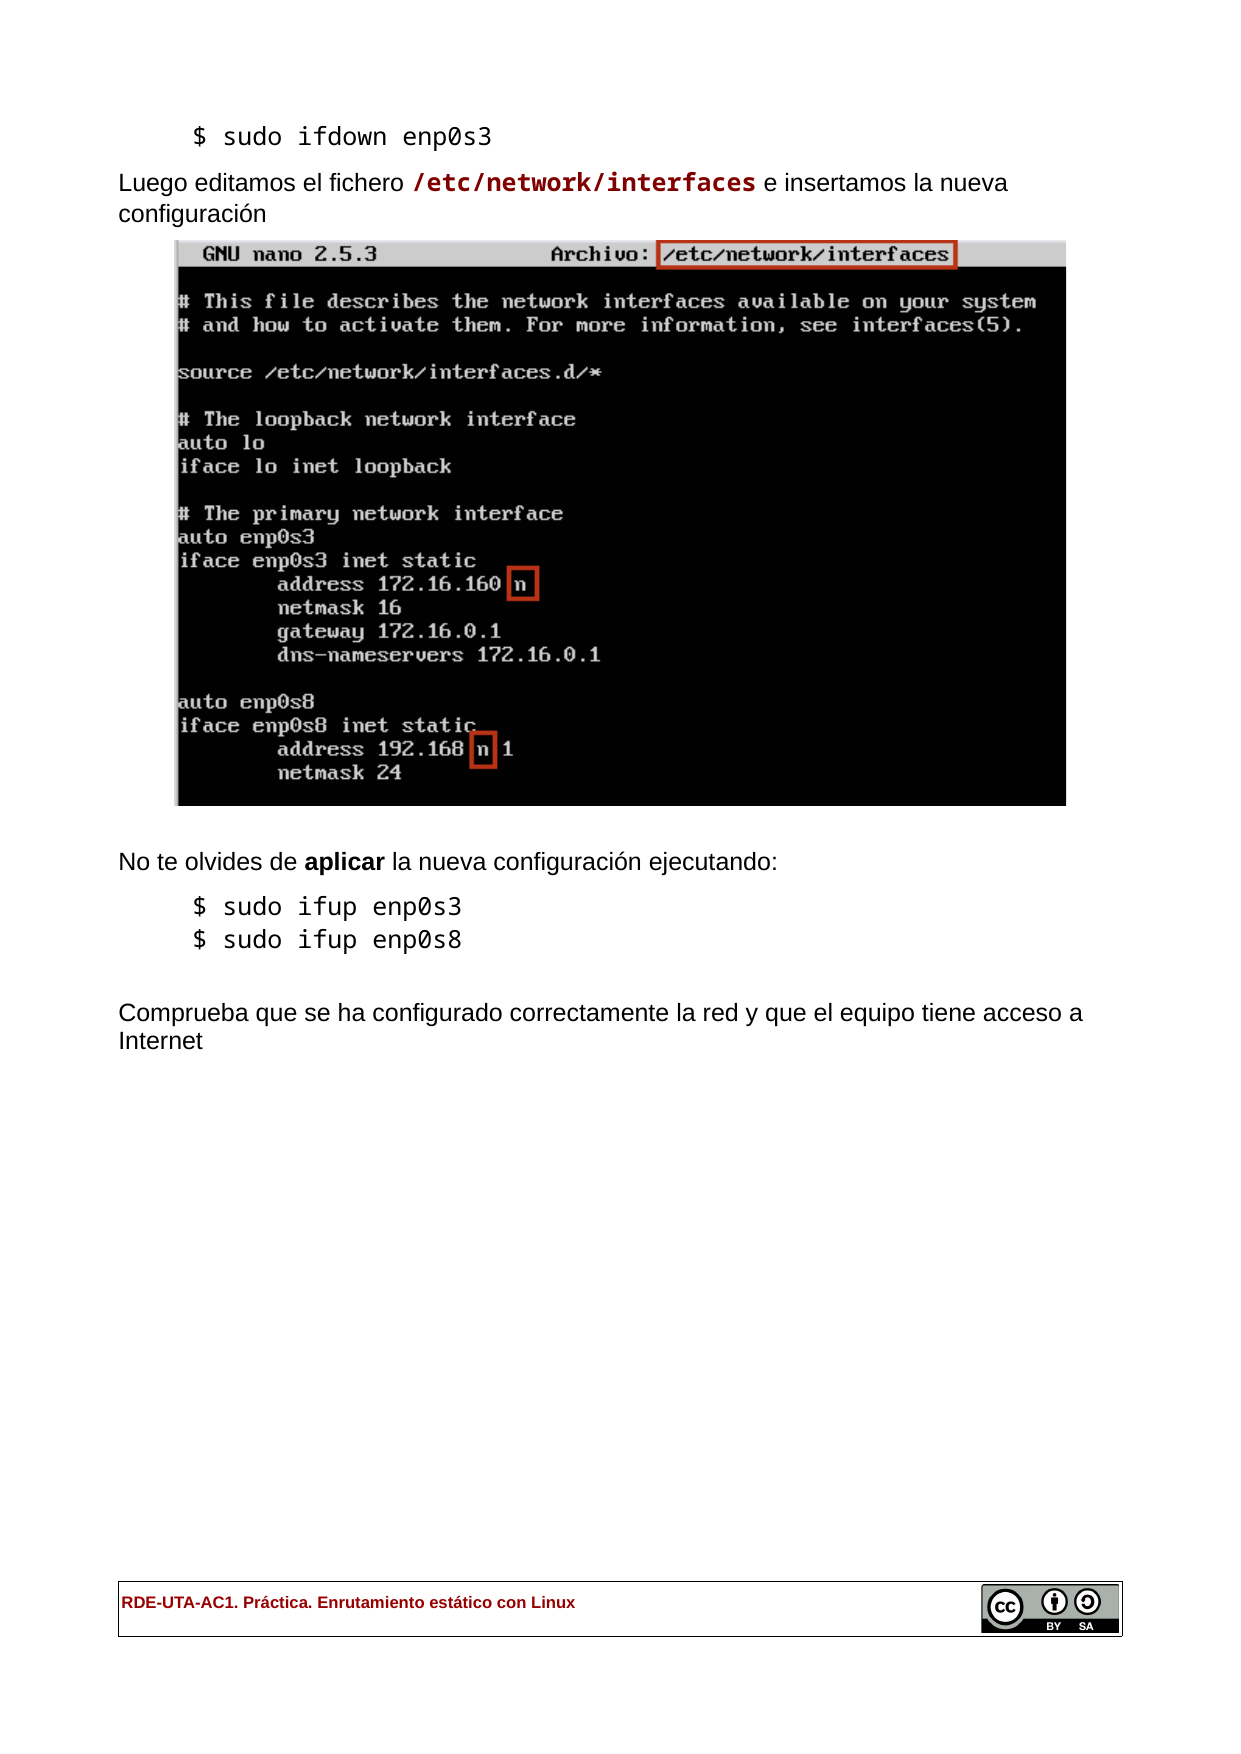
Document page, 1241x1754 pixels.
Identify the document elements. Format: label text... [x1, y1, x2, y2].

text $ sudo ifup enp0s3 [192, 888, 1122, 922]
picture [981, 1584, 1119, 1633]
text No te olvides de aplicar la nueva configuración ejecutando: [118, 847, 1122, 876]
text Luego editamos el fichero /etc/network/interfaces e insertamos la nueva configuración [118, 165, 1122, 227]
text $ sudo ifdown enp0s3 [118, 118, 1122, 152]
text $ sudo ifup enp0s8 [192, 922, 1122, 956]
text Comprueba que se ha configurado correctamente la red y que el equipo tiene acceso a Internet [118, 997, 1122, 1055]
picture [174, 240, 1067, 806]
